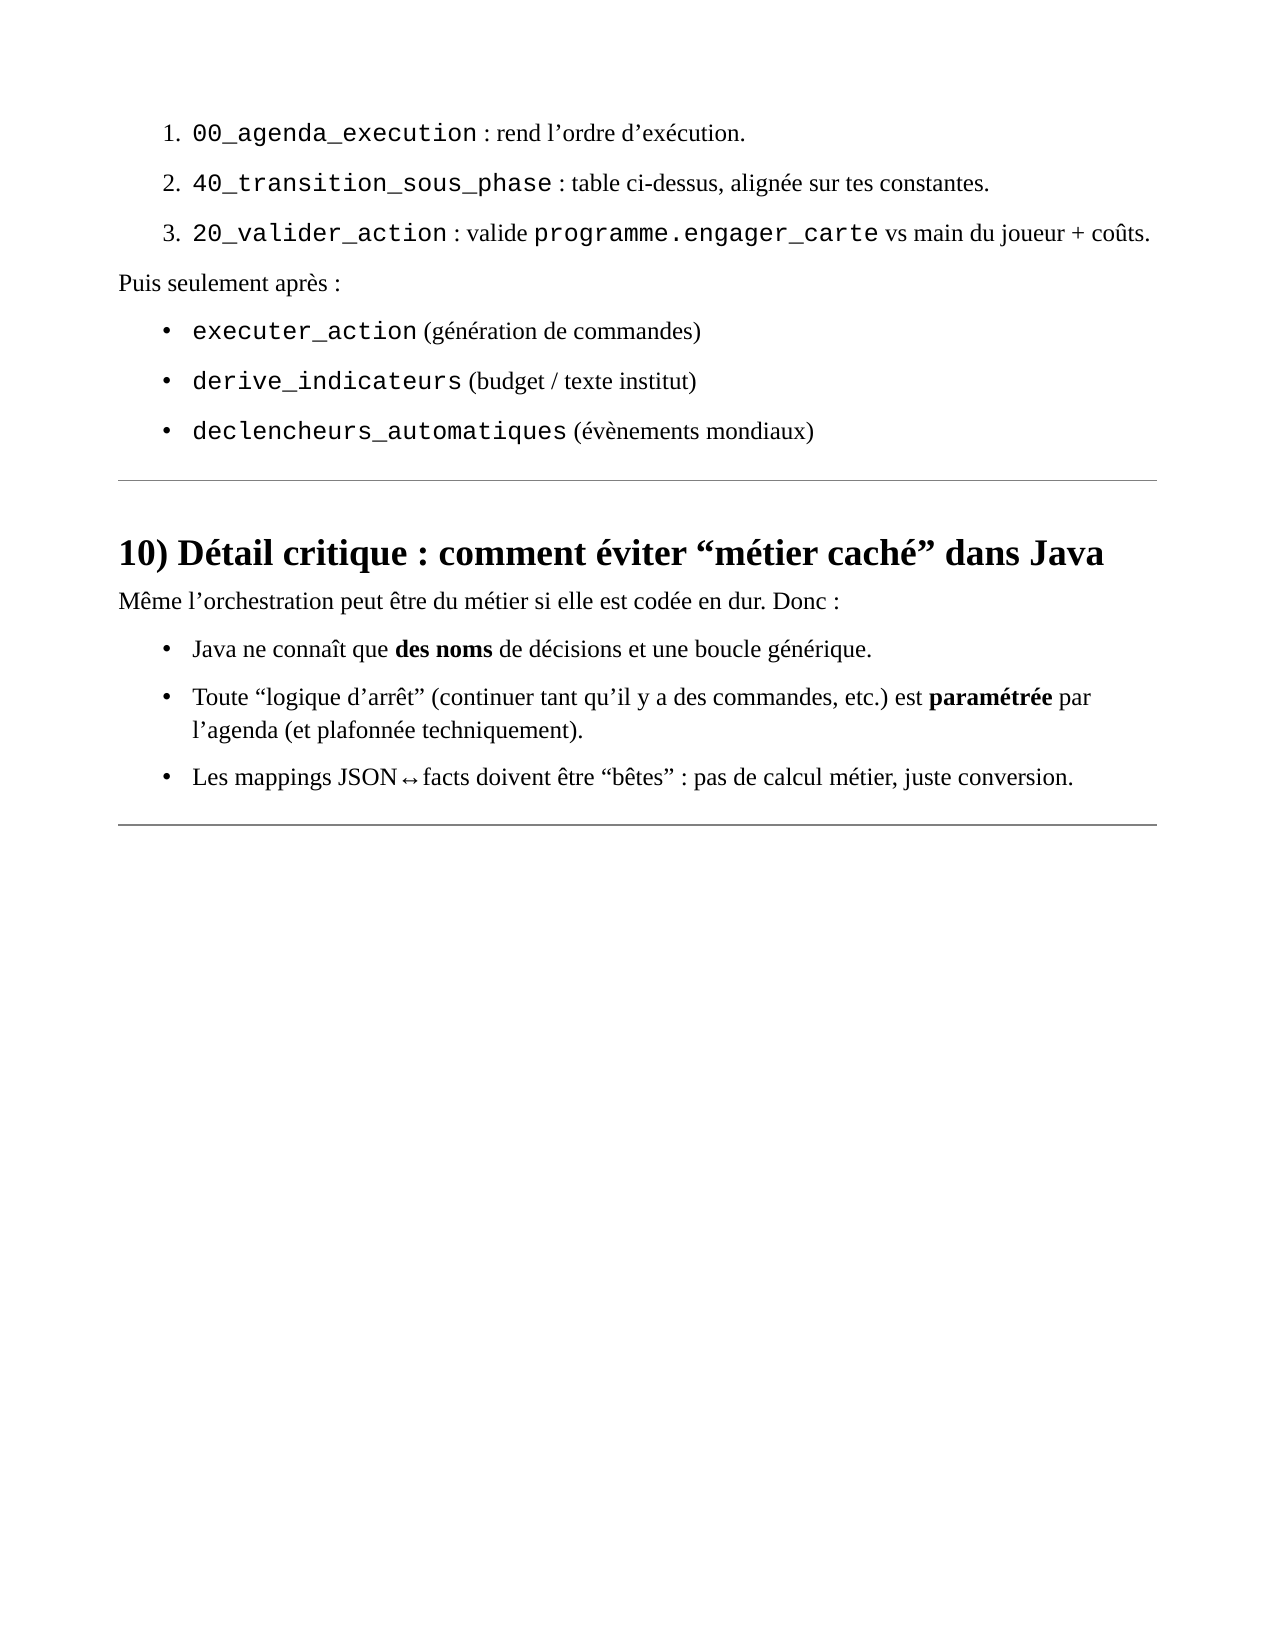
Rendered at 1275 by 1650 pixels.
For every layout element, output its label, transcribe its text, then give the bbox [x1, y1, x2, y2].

list Java ne connaît que des noms de décisions et une boucle générique. [162, 634, 1157, 663]
subtitle 10) Détail critique : comment éviter “métier caché” dans Java [118, 531, 1157, 574]
text Puis seulement après : [118, 268, 1157, 297]
list derive_indicateurs (budget / texte institut) [162, 366, 1157, 397]
list Les mappings JSON↔facts doivent être “bêtes” : pas de calcul métier, juste conversion. [162, 762, 1157, 791]
list 40_transition_sous_phase : table ci-dessus, alignée sur tes constantes. [162, 168, 1157, 199]
list Toute “logique d’arrêt” (continuer tant qu’il y a des commandes, etc.) est paramétrée par l’agenda (et plafonnée techniquement). [162, 682, 1157, 743]
list 00_agenda_execution : rend l’ordre d’exécution. [162, 118, 1157, 149]
list executer_action (génération de commandes) [162, 316, 1157, 347]
text Même l’orchestration peut être du métier si elle est codée en dur. Donc : [118, 586, 1157, 615]
list declencheurs_automatiques (évènements mondiaux) [162, 416, 1157, 447]
list 20_valider_action : valide programme.engager_carte vs main du joueur + coûts. [162, 218, 1157, 249]
